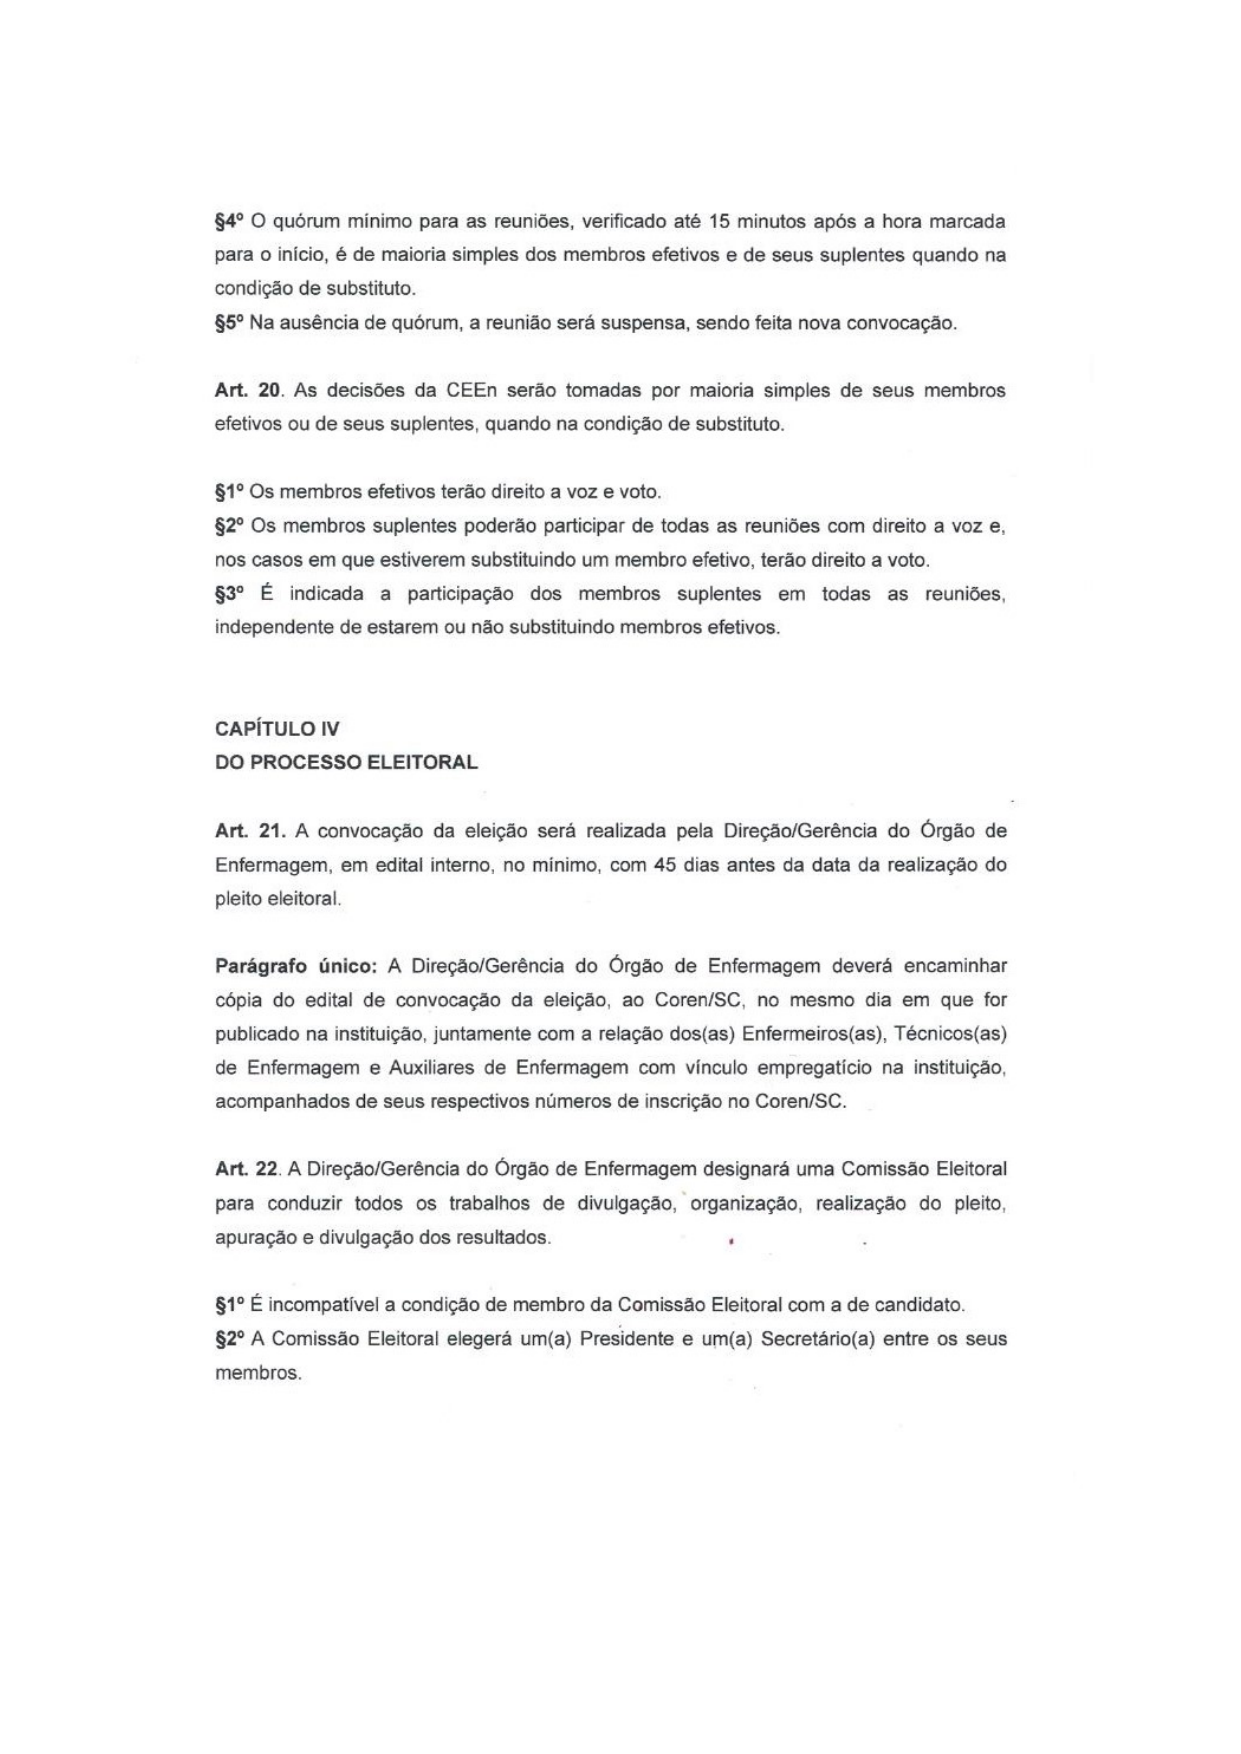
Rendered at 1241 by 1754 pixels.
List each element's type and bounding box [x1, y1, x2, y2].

picture [118, 118, 1123, 1499]
